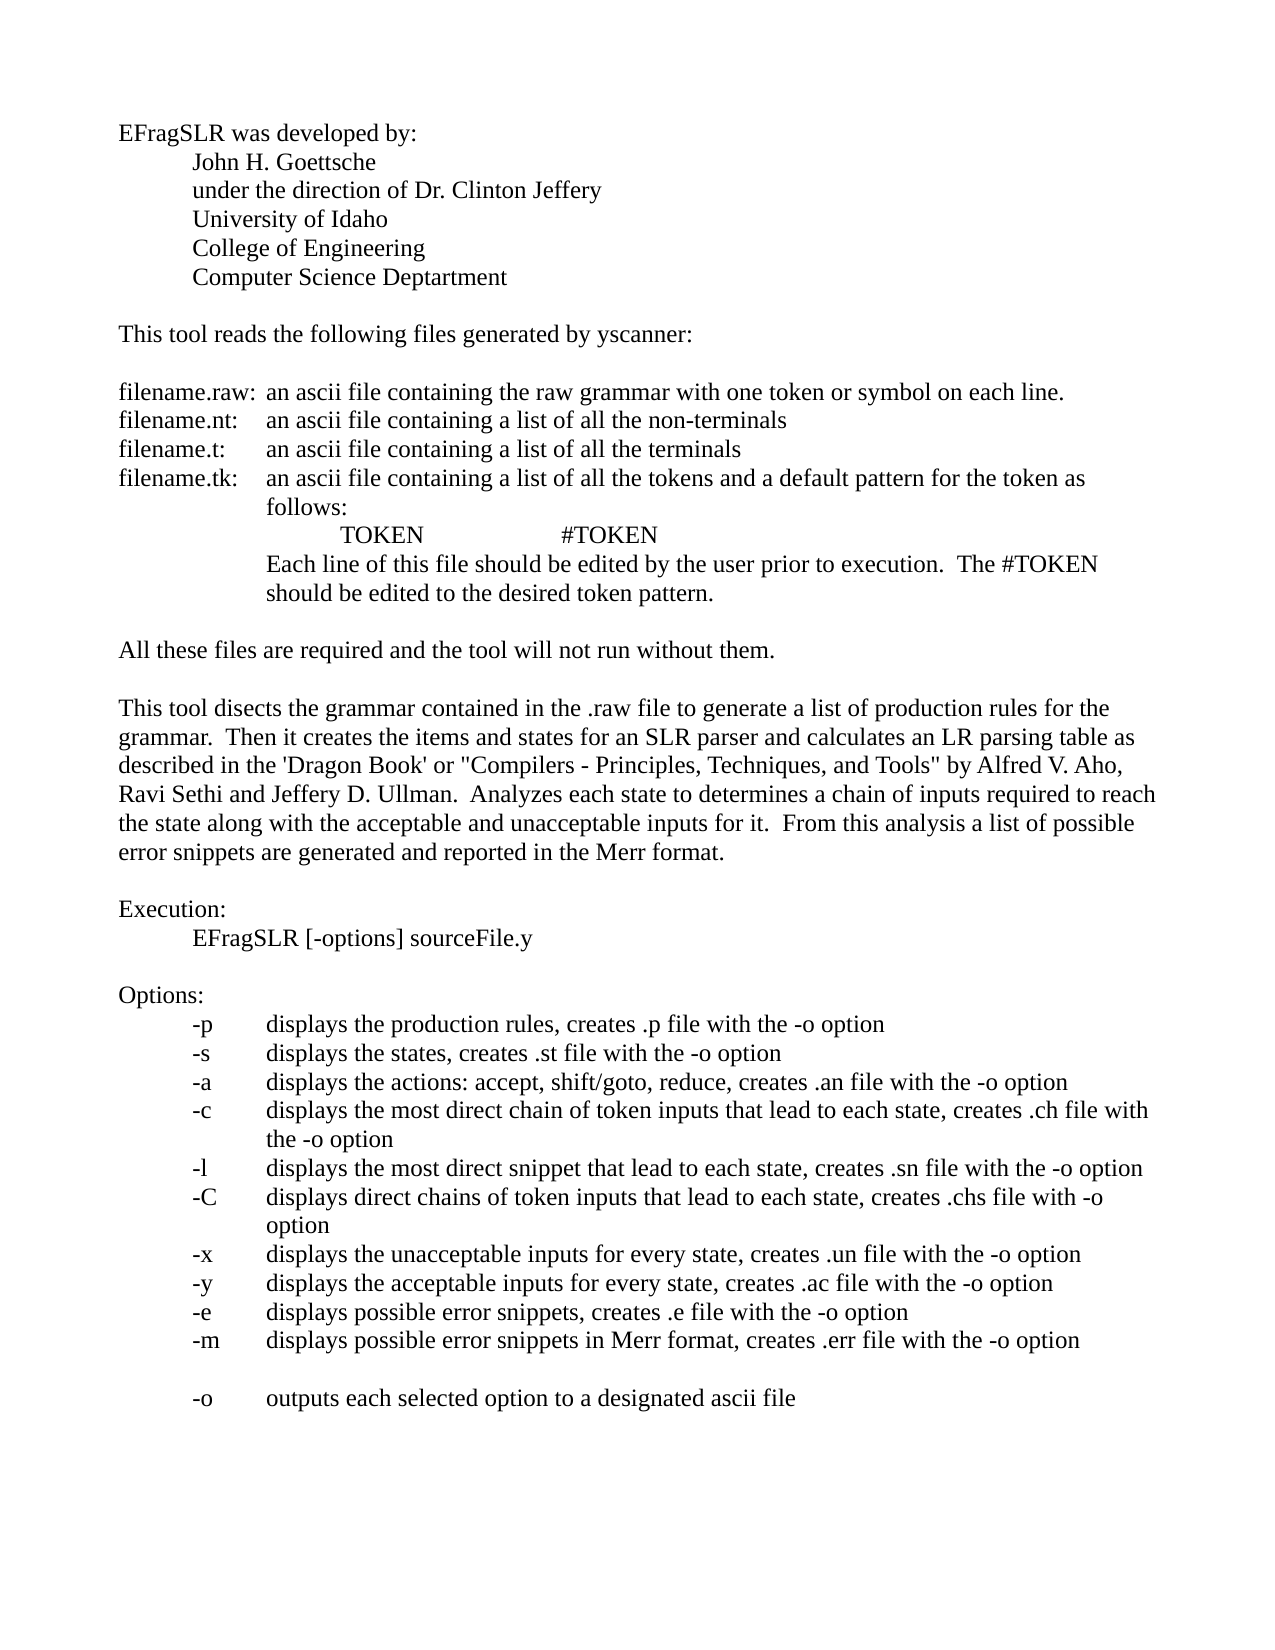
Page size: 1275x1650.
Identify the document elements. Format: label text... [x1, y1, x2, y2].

text -l displays the most direct snippet that lead to each state, creates .sn file with the -o option [118, 1153, 1157, 1182]
text filename.tk: an ascii file containing a list of all the tokens and a default pattern for the token as follows: [118, 463, 1157, 521]
text Options: [118, 981, 1157, 1009]
text College of Engineering [118, 233, 1157, 262]
text EFragSLR was developed by: [118, 118, 1157, 147]
text University of Idaho [118, 204, 1157, 233]
text -c displays the most direct chain of token inputs that lead to each state, creates .ch file with the -o option [118, 1096, 1157, 1153]
text under the direction of Dr. Clinton Jeffery [118, 176, 1157, 204]
text -e displays possible error snippets, creates .e file with the -o option [118, 1297, 1157, 1326]
text This tool disects the grammar contained in the .raw file to generate a list of production rules for the grammar. Then it creates the items and states for an SLR parser and calculates an LR parsing table as described in the 'Dragon Book' or "Compilers - Principles, Techniques, and Tools" by Alfred V. Aho, Ravi Sethi and Jeffery D. Ullman. Analyzes each state to determines a chain of inputs required to reach the state along with the acceptable and unacceptable inputs for it. From this analysis a list of possible error snippets are generated and reported in the Merr format. [118, 693, 1157, 866]
text Computer Science Deptartment [118, 262, 1157, 291]
text -s displays the states, creates .st file with the -o option [118, 1038, 1157, 1067]
text -x displays the unacceptable inputs for every state, creates .un file with the -o option [118, 1239, 1157, 1268]
text -y displays the acceptable inputs for every state, creates .ac file with the -o option [118, 1268, 1157, 1297]
text filename.raw: an ascii file containing the raw grammar with one token or symbol on each line. [118, 377, 1157, 406]
text filename.nt: an ascii file containing a list of all the non-terminals [118, 406, 1157, 434]
text John H. Goettsche [118, 147, 1157, 176]
text -m displays possible error snippets in Merr format, creates .err file with the -o option [118, 1326, 1157, 1354]
text -a displays the actions: accept, shift/goto, reduce, creates .an file with the -o option [118, 1067, 1157, 1096]
text filename.t: an ascii file containing a list of all the terminals [118, 434, 1157, 463]
text -o outputs each selected option to a designated ascii file [118, 1383, 1157, 1412]
text TOKEN #TOKEN [118, 521, 1157, 549]
text -C displays direct chains of token inputs that lead to each state, creates .chs file with -o option [118, 1182, 1157, 1239]
text All these files are required and the tool will not run without them. [118, 636, 1157, 664]
text Each line of this file should be edited by the user prior to execution. The #TOKEN should be edited to the desired token pattern. [118, 549, 1157, 607]
text EFragSLR [-options] sourceFile.y [118, 923, 1157, 952]
text Execution: [118, 894, 1157, 923]
text This tool reads the following files generated by yscanner: [118, 319, 1157, 348]
text -p displays the production rules, creates .p file with the -o option [118, 1009, 1157, 1038]
